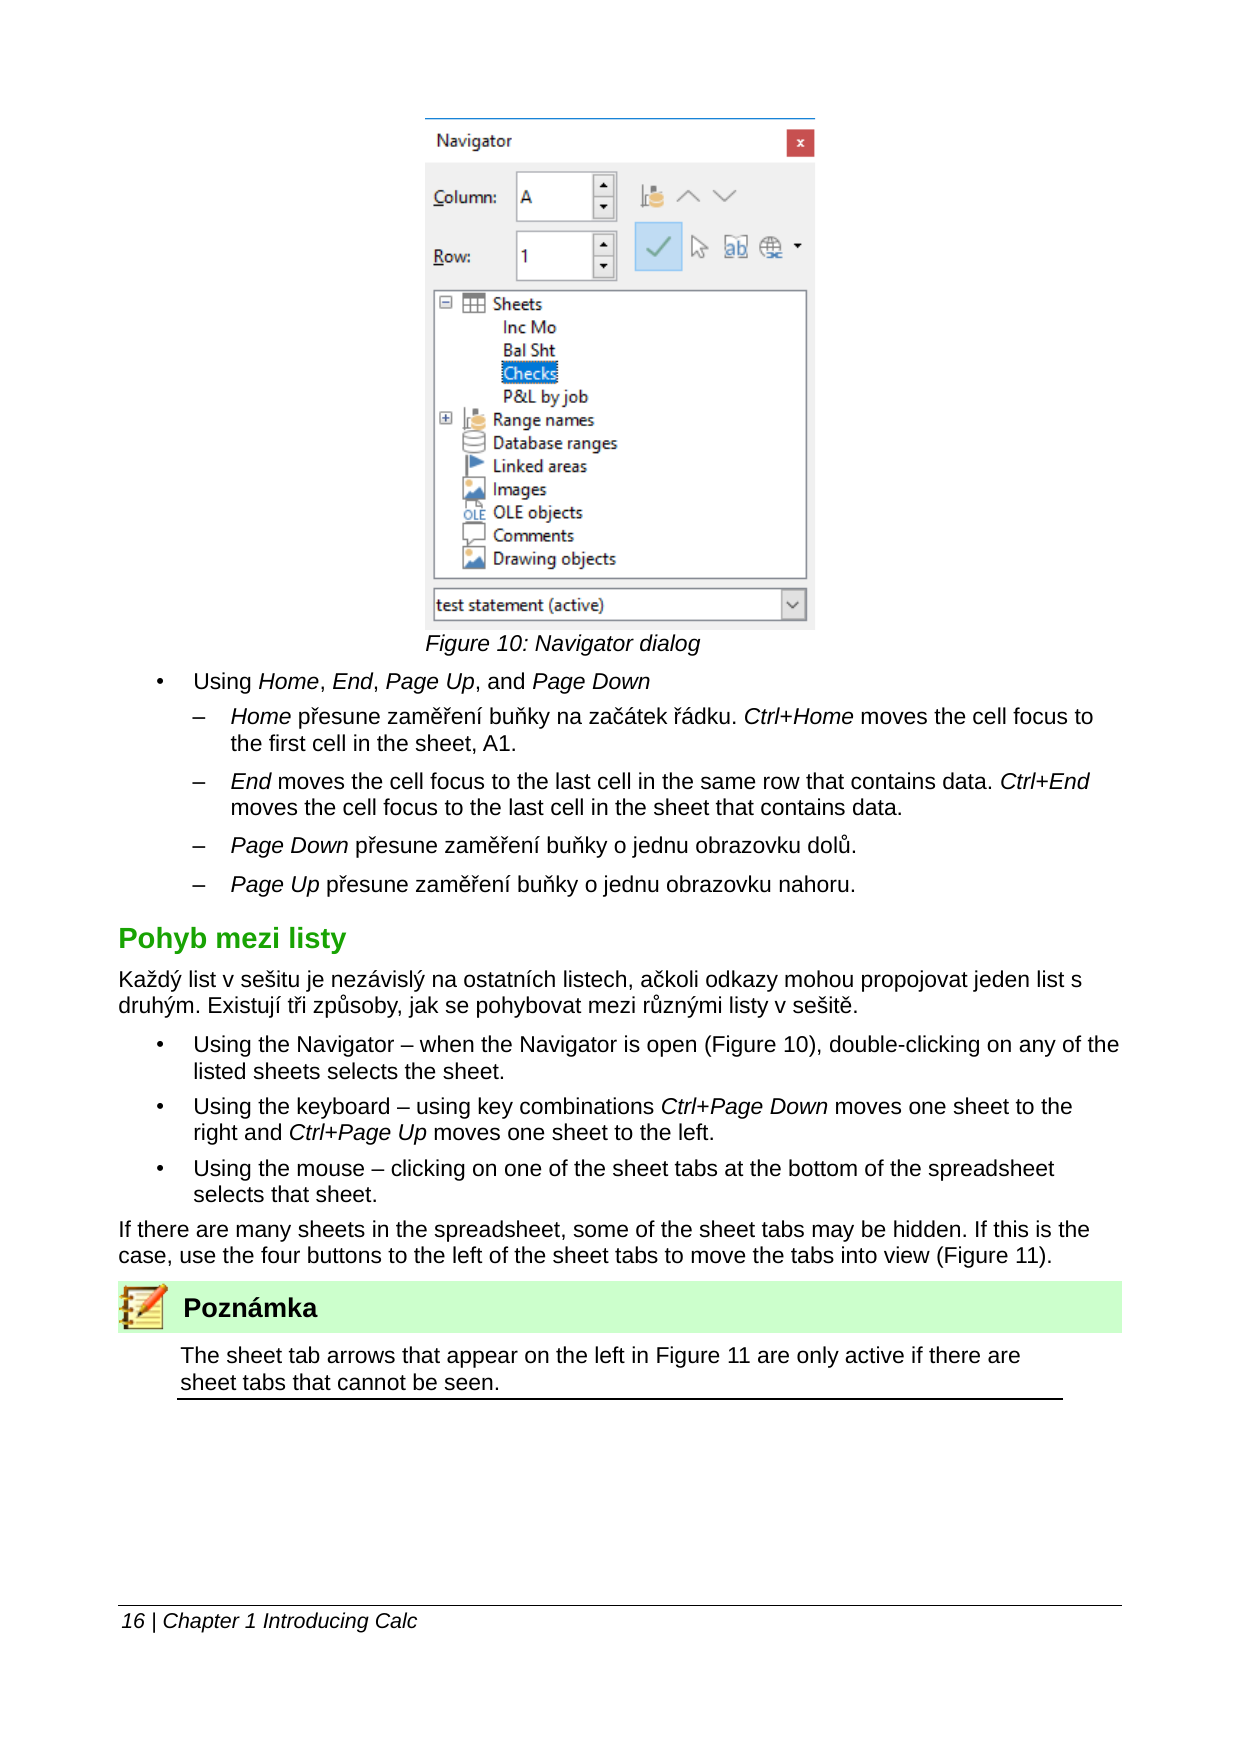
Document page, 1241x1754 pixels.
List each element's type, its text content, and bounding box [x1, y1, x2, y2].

text Figure 10: Navigator dialog [425, 630, 815, 656]
text If there are many sheets in the spreadsheet, some of the sheet tabs may be hidden. If this is the case, use the four buttons to the left of the sheet tabs to move the tabs into view (Figure 11). [118, 1216, 1122, 1269]
subtitle Pohyb mezi listy [118, 921, 1122, 954]
list Home přesune zaměření buňky na začátek řádku. Ctrl+Home moves the cell focus to the first cell in the sheet, A1. [192, 703, 1122, 756]
list Using the Navigator – when the Navigator is open (Figure 10), double-clicking on any of the listed sheets selects the sheet. [156, 1031, 1122, 1084]
list End moves the cell focus to the last cell in the same row that contains data. Ctrl+End moves the cell focus to the last cell in the sheet that contains data. [192, 768, 1122, 821]
text Každý list v sešitu je nezávislý na ostatních listech, ačkoli odkazy mohou propojovat jeden list s druhým. Existují tři způsoby, jak se pohybovat mezi různými listy v sešitě. [118, 966, 1122, 1019]
picture [119, 1282, 170, 1333]
picture [425, 118, 816, 630]
text The sheet tab arrows that appear on the left in Figure 11 are only active if there are sheet tabs that cannot be seen. [177, 1339, 1063, 1398]
list Page Up přesune zaměření buňky o jednu obrazovku nahoru. [192, 871, 1122, 897]
list Page Down přesune zaměření buňky o jednu obrazovku dolů. [192, 832, 1122, 859]
list Using the keyboard – using key combinations Ctrl+Page Down moves one sheet to the right and Ctrl+Page Up moves one sheet to the left. [156, 1093, 1122, 1146]
subtitle Poznámka [118, 1281, 1122, 1333]
list Using Home, End, Page Up, and Page Down [156, 668, 1122, 694]
list Using the mouse – clicking on one of the sheet tabs at the bottom of the spreadsheet selects that sheet. [156, 1154, 1122, 1207]
